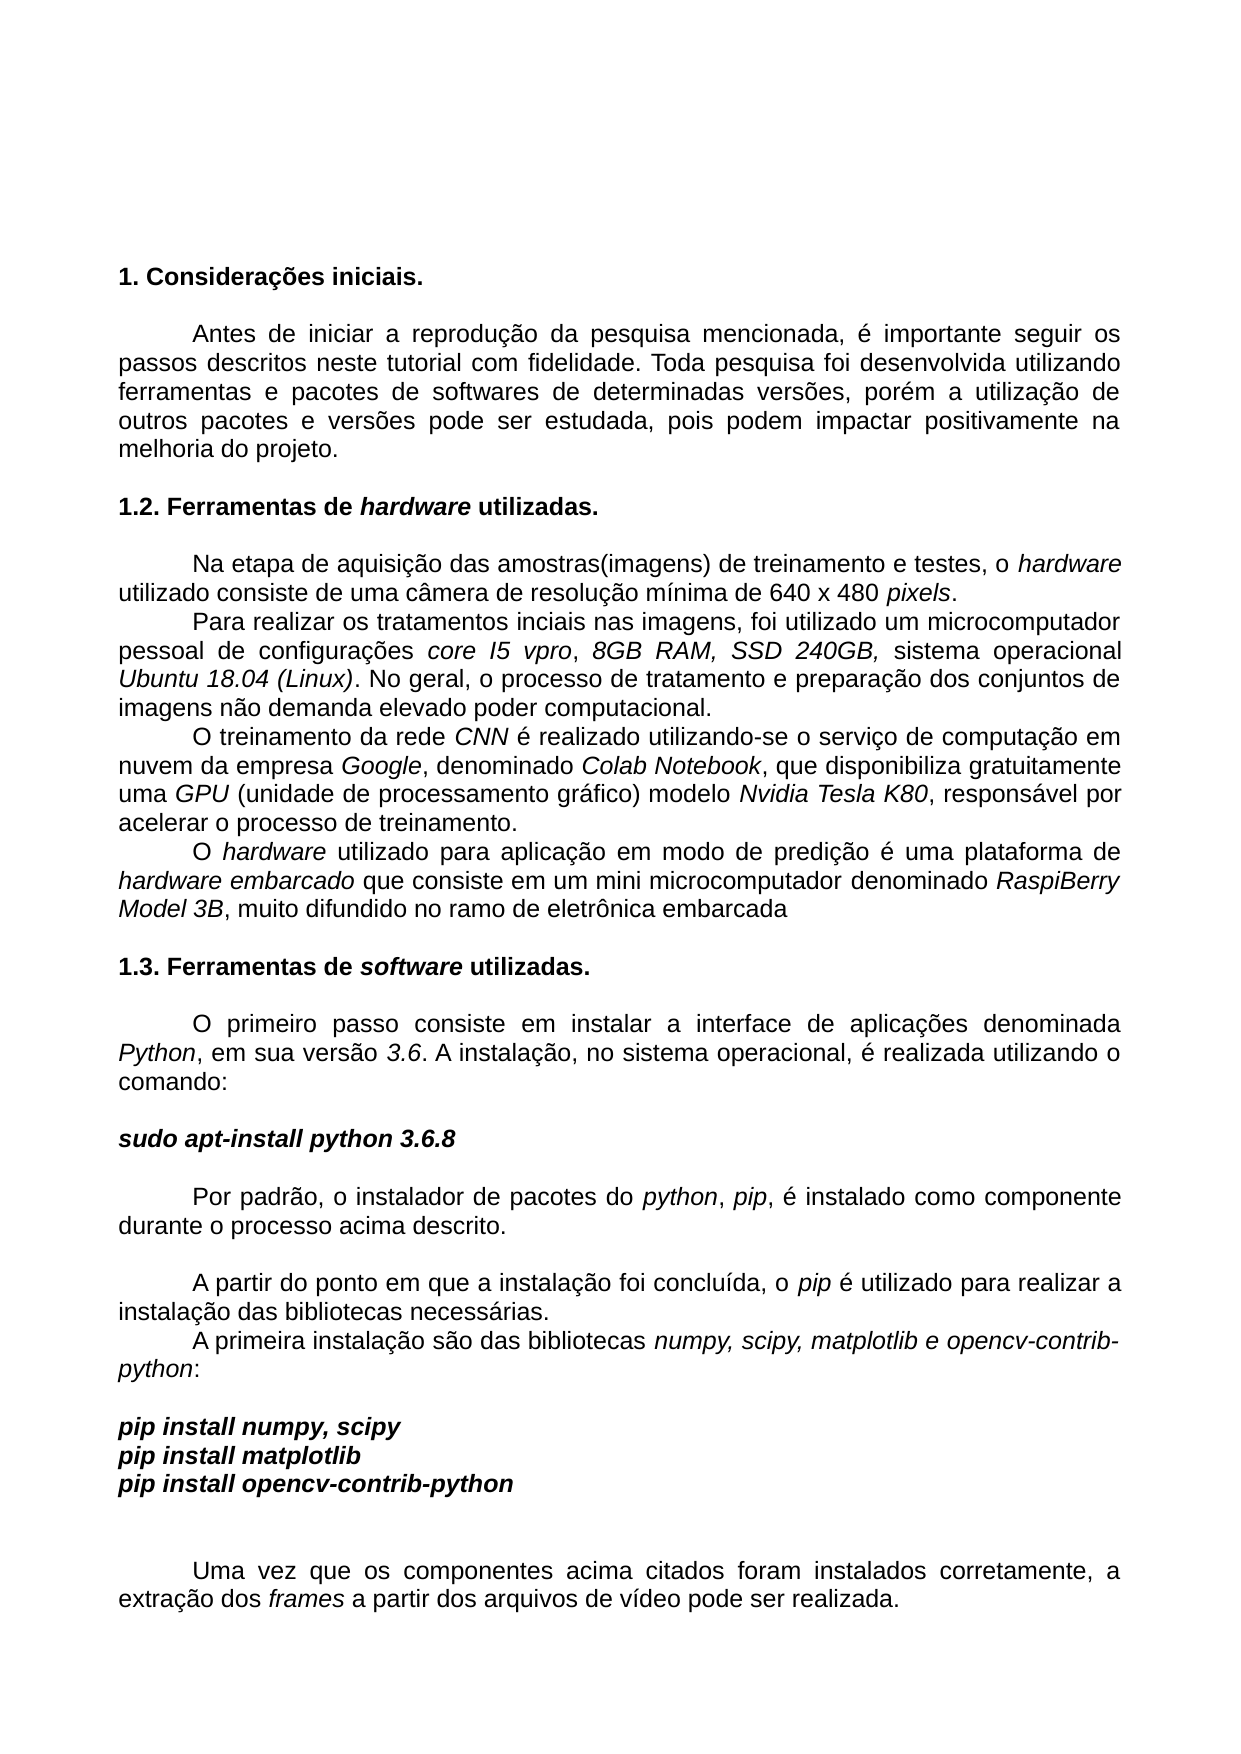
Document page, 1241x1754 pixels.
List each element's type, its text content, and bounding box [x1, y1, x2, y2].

text O primeiro passo consiste em instalar a interface de aplicações denominada Python, em sua versão 3.6. A instalação, no sistema operacional, é realizada utilizando o comando: [118, 1009, 1122, 1096]
text pip install matplotlib [118, 1441, 1122, 1469]
text A primeira instalação são das bibliotecas numpy, scipy, matplotlib e opencv-contrib-python: [118, 1326, 1122, 1383]
text Para realizar os tratamentos inciais nas imagens, foi utilizado um microcomputador pessoal de configurações core I5 vpro, 8GB RAM, SSD 240GB, sistema operacional Ubuntu 18.04 (Linux). No geral, o processo de tratamento e preparação dos conjuntos de imagens não demanda elevado poder computacional. [118, 607, 1122, 722]
text pip install opencv-contrib-python [118, 1469, 1122, 1498]
text 1.3. Ferramentas de software utilizadas. [118, 952, 1122, 981]
text 1. Considerações iniciais. [118, 262, 1122, 291]
text Uma vez que os componentes acima citados foram instalados corretamente, a extração dos frames a partir dos arquivos de vídeo pode ser realizada. [118, 1556, 1122, 1613]
text Na etapa de aquisição das amostras(imagens) de treinamento e testes, o hardware utilizado consiste de uma câmera de resolução mínima de 640 x 480 pixels. [118, 549, 1122, 607]
text O hardware utilizado para aplicação em modo de predição é uma plataforma de hardware embarcado que consiste em um mini microcomputador denominado RaspiBerry Model 3B, muito difundido no ramo de eletrônica embarcada [118, 837, 1122, 923]
text O treinamento da rede CNN é realizado utilizando-se o serviço de computação em nuvem da empresa Google, denominado Colab Notebook, que disponibiliza gratuitamente uma GPU (unidade de processamento gráfico) modelo Nvidia Tesla K80, responsável por acelerar o processo de treinamento. [118, 722, 1122, 837]
text 1.2. Ferramentas de hardware utilizadas. [118, 492, 1122, 521]
text A partir do ponto em que a instalação foi concluída, o pip é utilizado para realizar a instalação das bibliotecas necessárias. [118, 1268, 1122, 1326]
text Antes de iniciar a reprodução da pesquisa mencionada, é importante seguir os passos descritos neste tutorial com fidelidade. Toda pesquisa foi desenvolvida utilizando ferramentas e pacotes de softwares de determinadas versões, porém a utilização de outros pacotes e versões pode ser estudada, pois podem impactar positivamente na melhoria do projeto. [118, 319, 1122, 463]
text sudo apt-install python 3.6.8 [118, 1124, 1122, 1153]
text Por padrão, o instalador de pacotes do python, pip, é instalado como componente durante o processo acima descrito. [118, 1182, 1122, 1239]
text pip install numpy, scipy [118, 1412, 1122, 1441]
